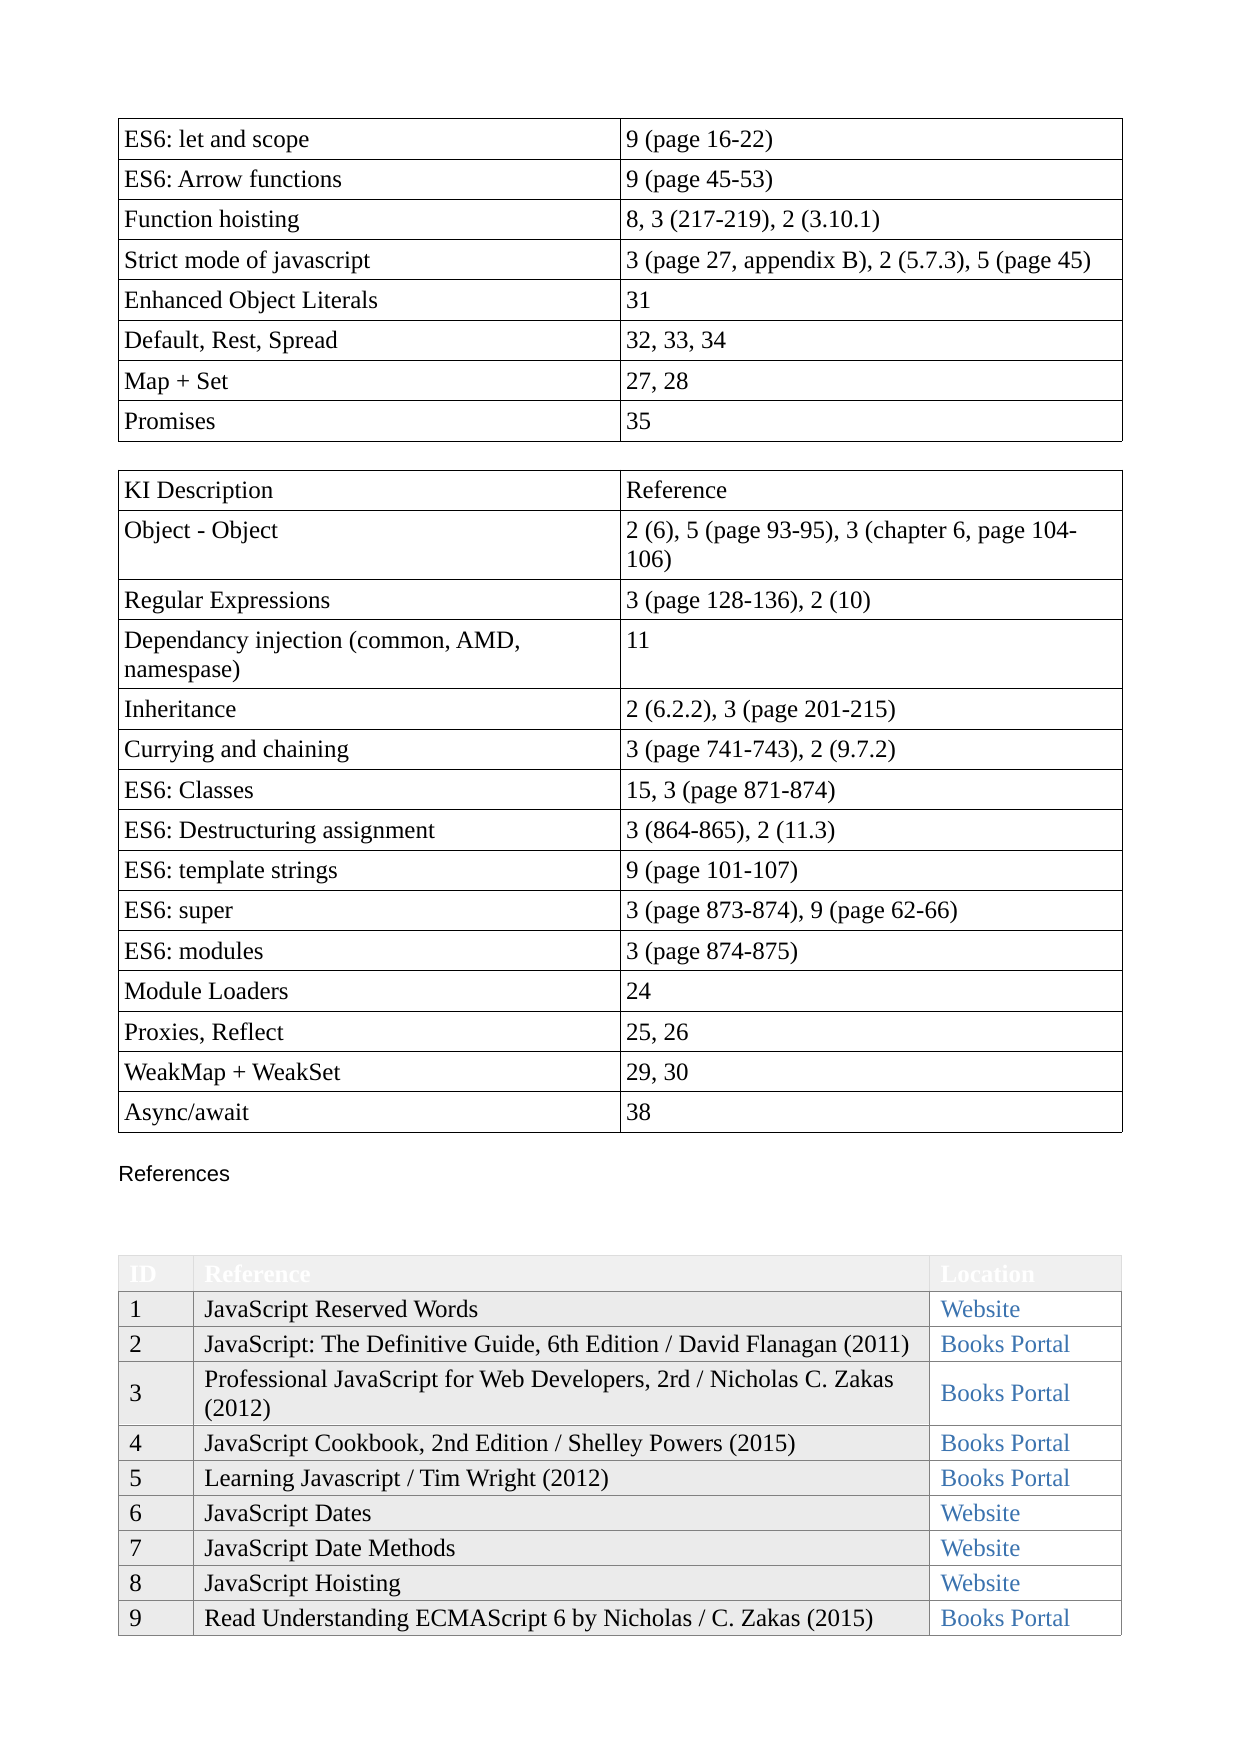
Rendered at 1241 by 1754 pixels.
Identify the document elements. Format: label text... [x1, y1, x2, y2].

table_cell Books Portal [930, 1601, 1121, 1635]
table_cell Inheritance [119, 689, 620, 728]
table_cell 9 [119, 1601, 193, 1635]
text References [118, 1161, 1122, 1186]
table_cell 1 [119, 1292, 193, 1326]
table_cell Books Portal [930, 1362, 1121, 1424]
table_cell WeakMap + WeakSet [119, 1052, 620, 1091]
table_cell Currying and chaining [119, 730, 620, 769]
table_cell 3 (page 27, appendix B), 2 (5.7.3), 5 (page 45) [621, 240, 1122, 279]
table_cell 2 (6), 5 (page 93-95), 3 (chapter 6, page 104-106) [621, 511, 1122, 579]
table_cell ES6: let and scope [119, 119, 620, 158]
table_cell Learning Javascript / Tim Wright (2012) [194, 1461, 929, 1495]
table_cell JavaScript: The Definitive Guide, 6th Edition / David Flanagan (2011) [194, 1327, 929, 1361]
table_cell ES6: template strings [119, 851, 620, 890]
table_cell Enhanced Object Literals [119, 280, 620, 320]
table_cell ES6: modules [119, 931, 620, 970]
table_cell 3 (864-865), 2 (11.3) [621, 810, 1122, 849]
table_cell Promises [119, 401, 620, 441]
table_cell Books Portal [930, 1327, 1121, 1361]
table_cell 8, 3 (217-219), 2 (3.10.1) [621, 200, 1122, 239]
table_cell Regular Expressions [119, 580, 620, 619]
table_cell ES6: Classes [119, 770, 620, 809]
table_cell 2 (6.2.2), 3 (page 201-215) [621, 689, 1122, 728]
table_cell 8 [119, 1566, 193, 1600]
table_cell JavaScript Reserved Words [194, 1292, 929, 1326]
table_cell 31 [621, 280, 1122, 320]
table_cell JavaScript Dates [194, 1496, 929, 1530]
table_cell 38 [621, 1092, 1122, 1132]
table_cell 4 [119, 1426, 193, 1460]
table_cell Object - Object [119, 511, 620, 579]
table_cell 3 (page 741-743), 2 (9.7.2) [621, 730, 1122, 769]
table_cell 35 [621, 401, 1122, 441]
table_header Location [930, 1256, 1121, 1291]
table_cell Website [930, 1292, 1121, 1326]
table_cell Module Loaders [119, 971, 620, 1011]
table_cell Strict mode of javascript [119, 240, 620, 279]
table_cell ES6: Destructuring assignment [119, 810, 620, 849]
table_cell 32, 33, 34 [621, 321, 1122, 360]
table_cell ES6: Arrow functions [119, 160, 620, 199]
table_cell 9 (page 45-53) [621, 160, 1122, 199]
table_cell 2 [119, 1327, 193, 1361]
table_cell Proxies, Reflect [119, 1012, 620, 1051]
table_cell Async/await [119, 1092, 620, 1132]
table_cell Books Portal [930, 1461, 1121, 1495]
table_header KI Description [119, 471, 620, 510]
table_cell Dependancy injection (common, AMD, namespase) [119, 620, 620, 688]
table_cell 25, 26 [621, 1012, 1122, 1051]
table_cell 24 [621, 971, 1122, 1011]
table_cell Map + Set [119, 361, 620, 400]
table_cell Default, Rest, Spread [119, 321, 620, 360]
table_cell 15, 3 (page 871-874) [621, 770, 1122, 809]
table_cell JavaScript Date Methods [194, 1531, 929, 1565]
table_cell 5 [119, 1461, 193, 1495]
table_cell 3 (page 128-136), 2 (10) [621, 580, 1122, 619]
table_cell 29, 30 [621, 1052, 1122, 1091]
table_cell 11 [621, 620, 1122, 688]
table_cell Professional JavaScript for Web Developers, 2rd / Nicholas C. Zakas (2012) [194, 1362, 929, 1424]
table_cell JavaScript Cookbook, 2nd Edition / Shelley Powers (2015) [194, 1426, 929, 1460]
table_cell 3 (page 874-875) [621, 931, 1122, 970]
table_cell Website [930, 1496, 1121, 1530]
table_cell 9 (page 101-107) [621, 851, 1122, 890]
table_cell Function hoisting [119, 200, 620, 239]
table_cell Website [930, 1566, 1121, 1600]
table_cell 3 (page 873-874), 9 (page 62-66) [621, 891, 1122, 930]
table_cell Books Portal [930, 1426, 1121, 1460]
table_cell Read Understanding ECMAScript 6 by Nicholas / C. Zakas (2015) [194, 1601, 929, 1635]
table_header Reference [621, 471, 1122, 510]
table_cell 3 [119, 1362, 193, 1424]
table_cell 9 (page 16-22) [621, 119, 1122, 158]
table_cell JavaScript Hoisting [194, 1566, 929, 1600]
table_header ID [119, 1256, 193, 1291]
table_cell ES6: super [119, 891, 620, 930]
table_cell 7 [119, 1531, 193, 1565]
table_header Reference [194, 1256, 929, 1291]
table_cell 6 [119, 1496, 193, 1530]
table_cell Website [930, 1531, 1121, 1565]
table_cell 27, 28 [621, 361, 1122, 400]
